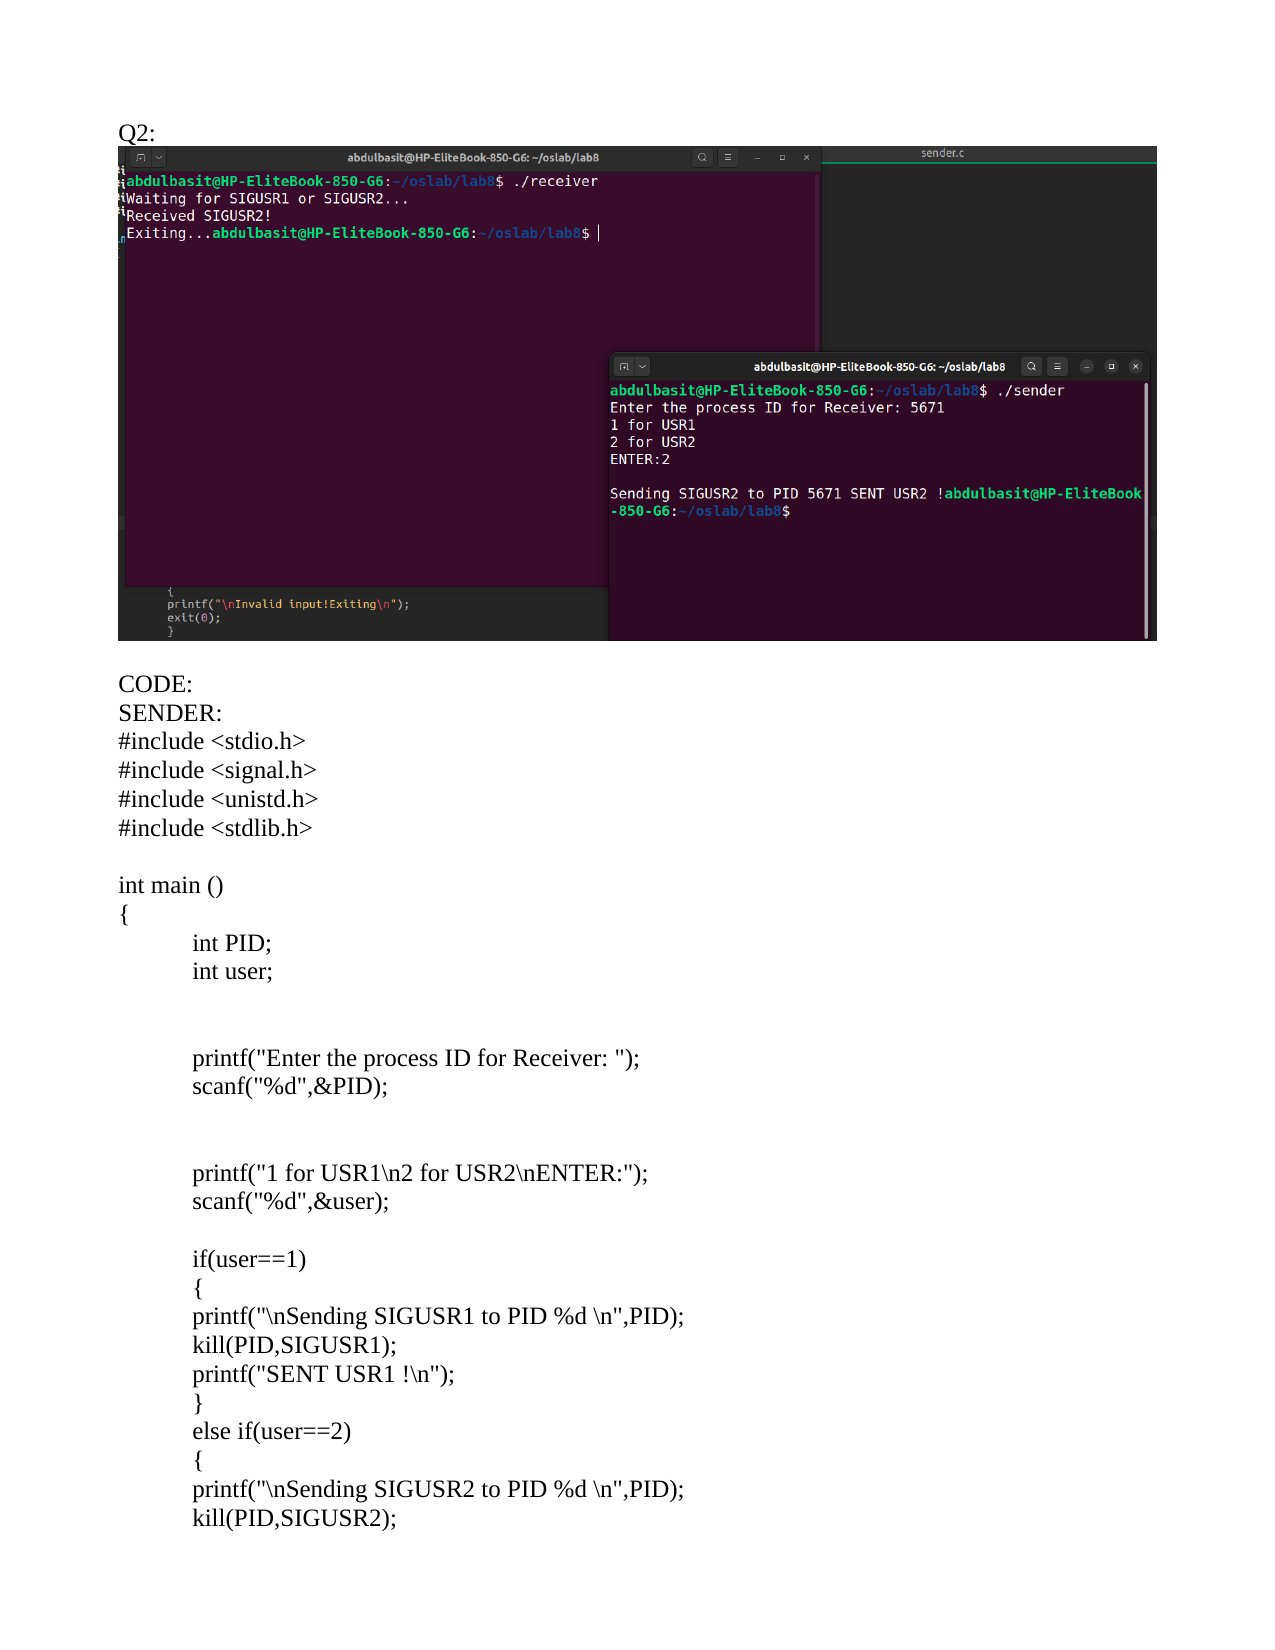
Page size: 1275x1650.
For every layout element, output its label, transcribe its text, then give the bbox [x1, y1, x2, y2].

text scanf("%d",&user); [118, 1186, 1157, 1215]
text #include <stdlib.h> [118, 813, 1157, 841]
text CODE: [118, 669, 1157, 698]
text { [118, 899, 1157, 928]
text Q2: [118, 118, 1157, 146]
text if(user==1) [118, 1244, 1157, 1273]
text printf("1 for USR1\n2 for USR2\nENTER:"); [118, 1158, 1157, 1186]
text #include <unistd.h> [118, 784, 1157, 813]
text printf("Enter the process ID for Receiver: "); [118, 1043, 1157, 1071]
text int PID; [118, 928, 1157, 956]
text { [118, 1445, 1157, 1474]
text #include <signal.h> [118, 755, 1157, 784]
text printf("\nSending SIGUSR2 to PID %d \n",PID); [118, 1474, 1157, 1503]
text kill(PID,SIGUSR1); [118, 1330, 1157, 1359]
text SENDER: [118, 698, 1157, 726]
picture [118, 146, 1157, 641]
text printf("\nSending SIGUSR1 to PID %d \n",PID); [118, 1301, 1157, 1330]
text printf("SENT USR1 !\n"); [118, 1359, 1157, 1388]
text int user; [118, 956, 1157, 985]
text else if(user==2) [118, 1416, 1157, 1445]
text { [118, 1273, 1157, 1301]
text scanf("%d",&PID); [118, 1071, 1157, 1100]
text int main () [118, 870, 1157, 899]
text kill(PID,SIGUSR2); [118, 1503, 1157, 1531]
text #include <stdio.h> [118, 726, 1157, 755]
text } [118, 1388, 1157, 1416]
